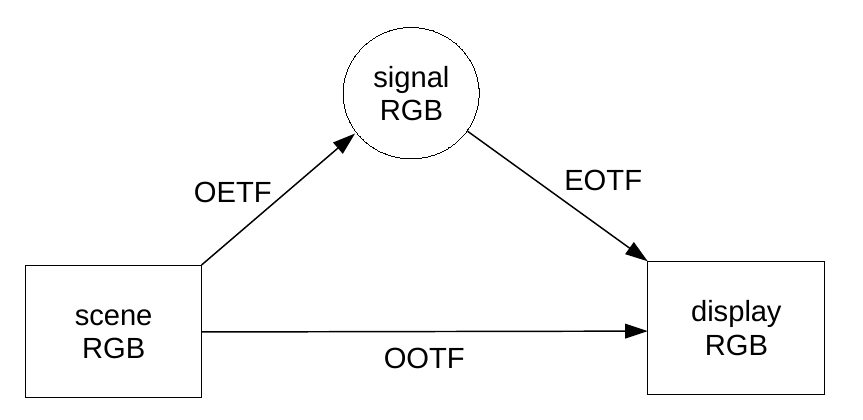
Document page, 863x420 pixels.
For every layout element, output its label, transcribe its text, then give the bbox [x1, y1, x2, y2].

text RGB [34, 331, 193, 365]
text scene [34, 298, 193, 331]
text RGB [372, 93, 450, 127]
text signal [372, 59, 450, 93]
text RGB [657, 328, 816, 361]
text display [657, 294, 816, 328]
